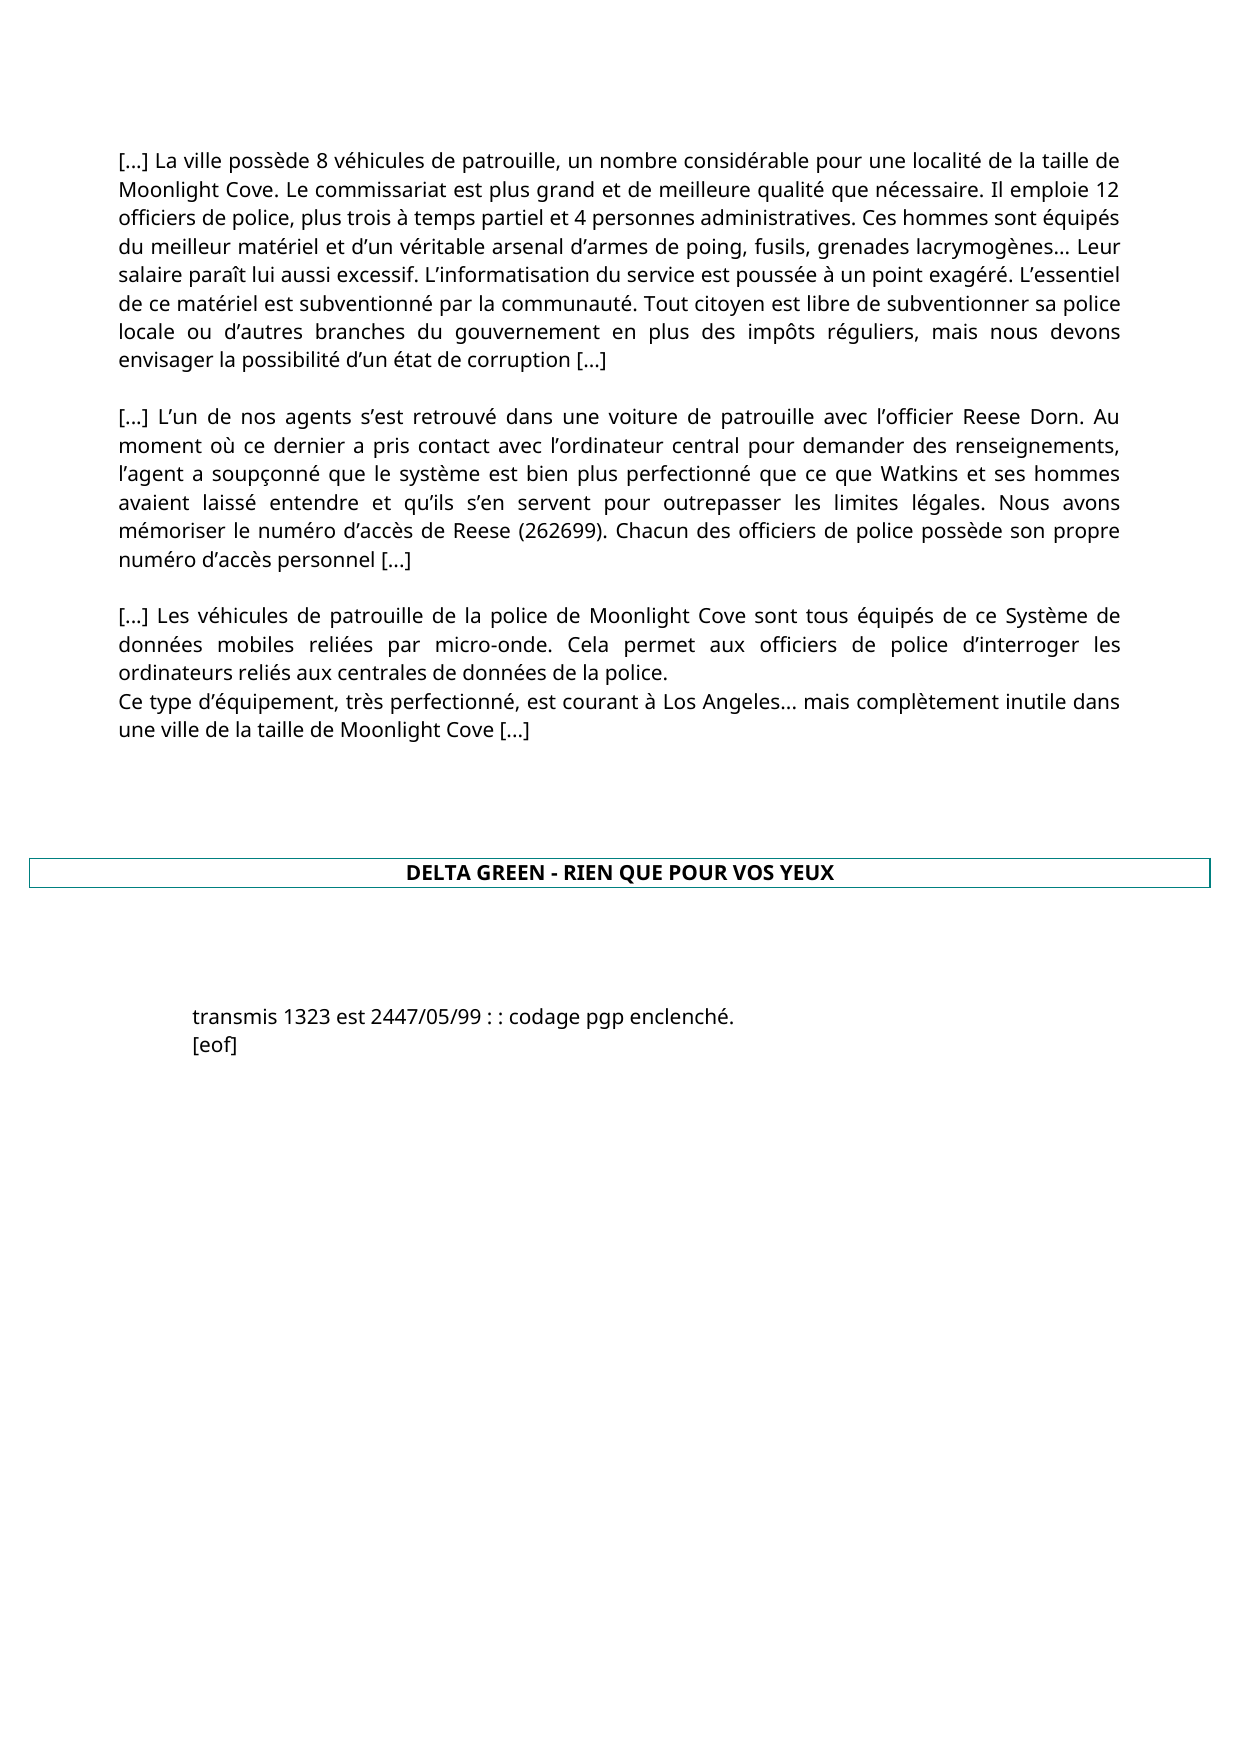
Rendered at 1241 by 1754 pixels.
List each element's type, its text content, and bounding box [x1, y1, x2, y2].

text [...] La ville possède 8 véhicules de patrouille, un nombre considérable pour une localité de la taille de Moonlight Cove. Le commissariat est plus grand et de meilleure qualité que nécessaire. Il emploie 12 officiers de police, plus trois à temps partiel et 4 personnes administratives. Ces hommes sont équipés du meilleur matériel et d’un véritable arsenal d’armes de poing, fusils, grenades lacrymogènes... Leur salaire paraît lui aussi excessif. L’informatisation du service est poussée à un point exagéré. L’essentiel de ce matériel est subventionné par la communauté. Tout citoyen est libre de subventionner sa police locale ou d’autres branches du gouvernement en plus des impôts réguliers, mais nous devons envisager la possibilité d’un état de corruption [...] [118, 147, 1122, 374]
text transmis 1323 est 2447/05/99 : : codage pgp enclenché. [118, 1002, 1063, 1030]
text [...] Les véhicules de patrouille de la police de Moonlight Cove sont tous équipés de ce Système de données mobiles reliées par micro-onde. Cela permet aux officiers de police d’interroger les ordinateurs reliés aux centrales de données de la police. [118, 602, 1122, 687]
text [...] L’un de nos agents s’est retrouvé dans une voiture de patrouille avec l’officier Reese Dorn. Au moment où ce dernier a pris contact avec l’ordinateur central pour demander des renseignements, l’agent a soupçonné que le système est bien plus perfectionné que ce que Watkins et ses hommes avaient laissé entendre et qu’ils s’en servent pour outrepasser les limites légales. Nous avons mémoriser le numéro d’accès de Reese (262699). Chacun des officiers de police possède son propre numéro d’accès personnel [...] [118, 402, 1122, 573]
table_header DELTA GREEN - RIEN QUE POUR VOS YEUX [30, 859, 1209, 887]
text Ce type d’équipement, très perfectionné, est courant à Los Angeles... mais complètement inutile dans une ville de la taille de Moonlight Cove [...] [118, 687, 1122, 744]
text [eof] [118, 1030, 1122, 1059]
